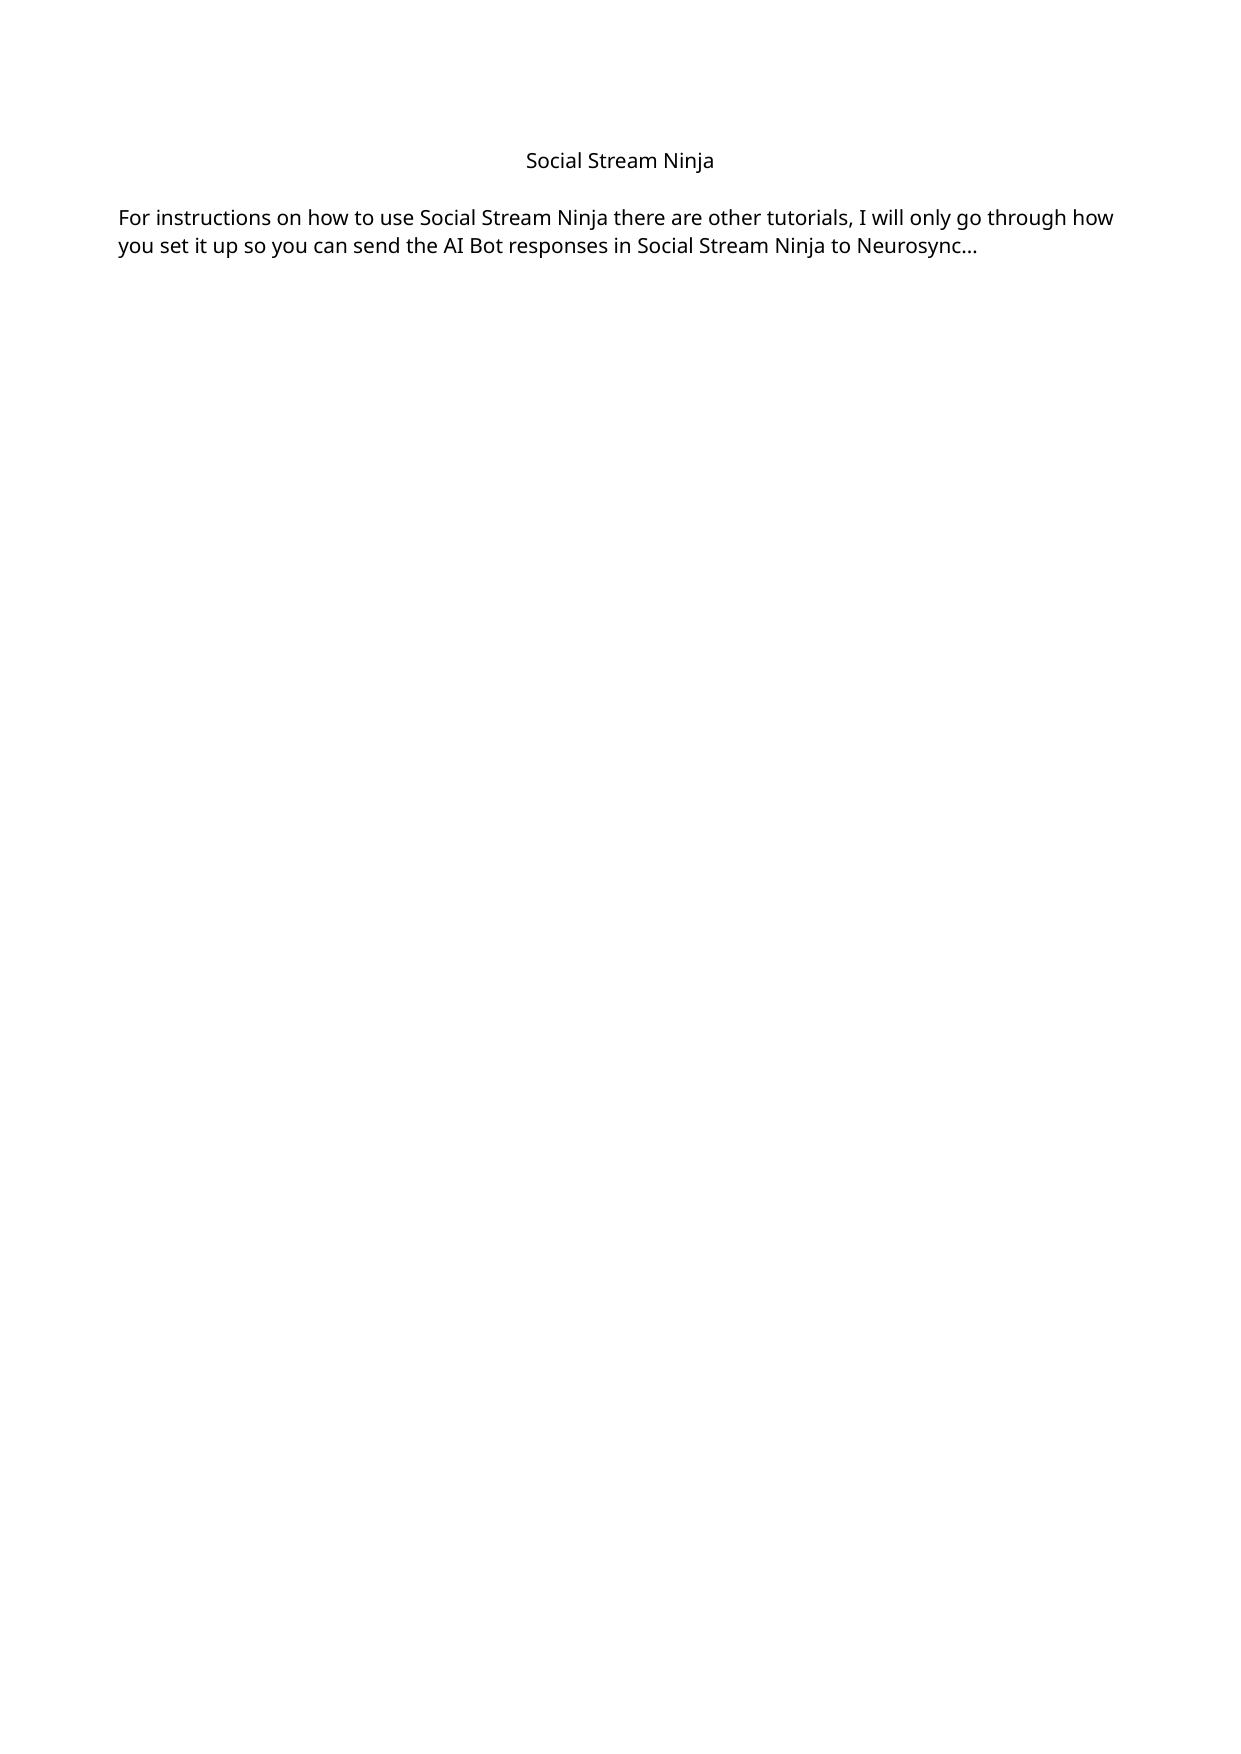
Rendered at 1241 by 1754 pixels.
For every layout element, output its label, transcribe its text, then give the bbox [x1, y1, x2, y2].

text Social Stream Ninja [118, 146, 1122, 175]
text For instructions on how to use Social Stream Ninja there are other tutorials, I will only go through how you set it up so you can send the AI Bot responses in Social Stream Ninja to Neurosync… [118, 203, 1122, 260]
